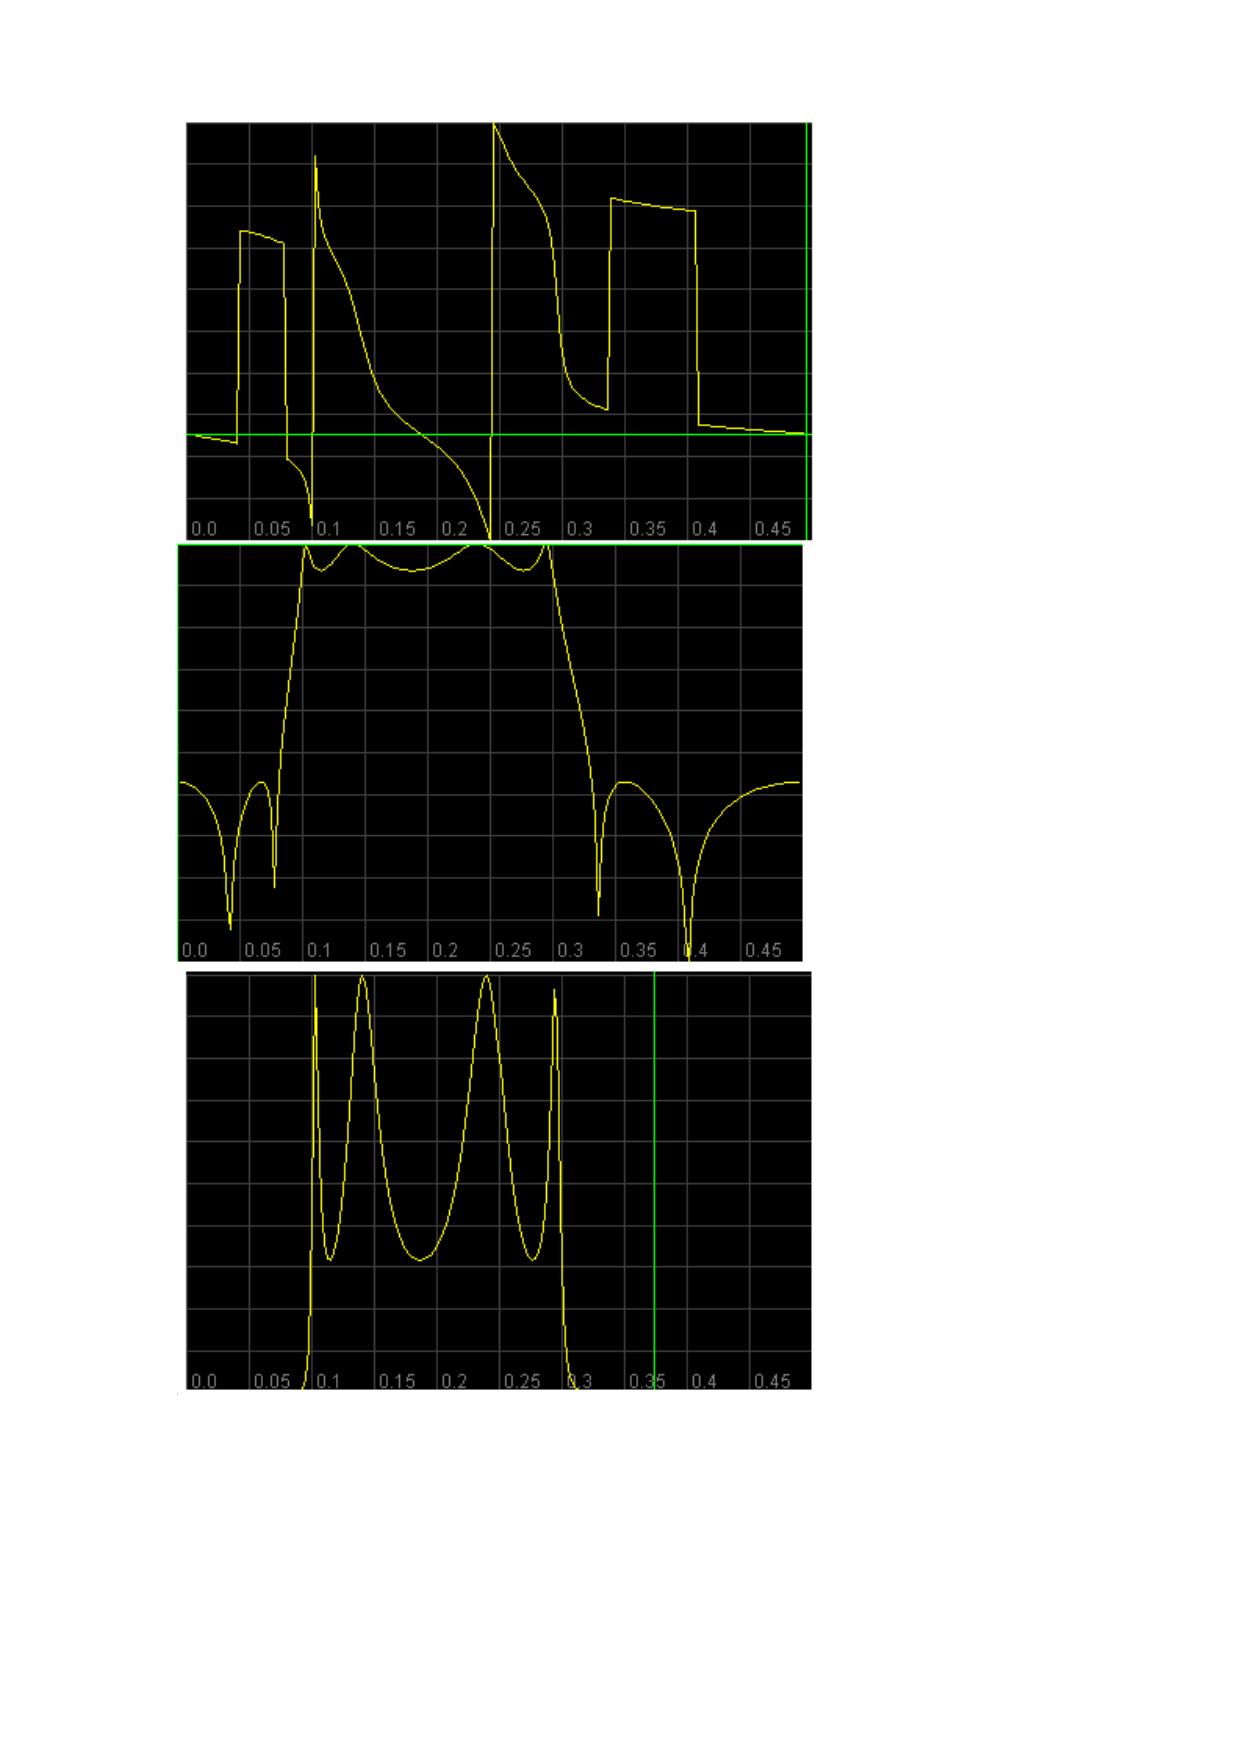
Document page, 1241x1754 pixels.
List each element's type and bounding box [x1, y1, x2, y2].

picture [177, 118, 818, 1393]
